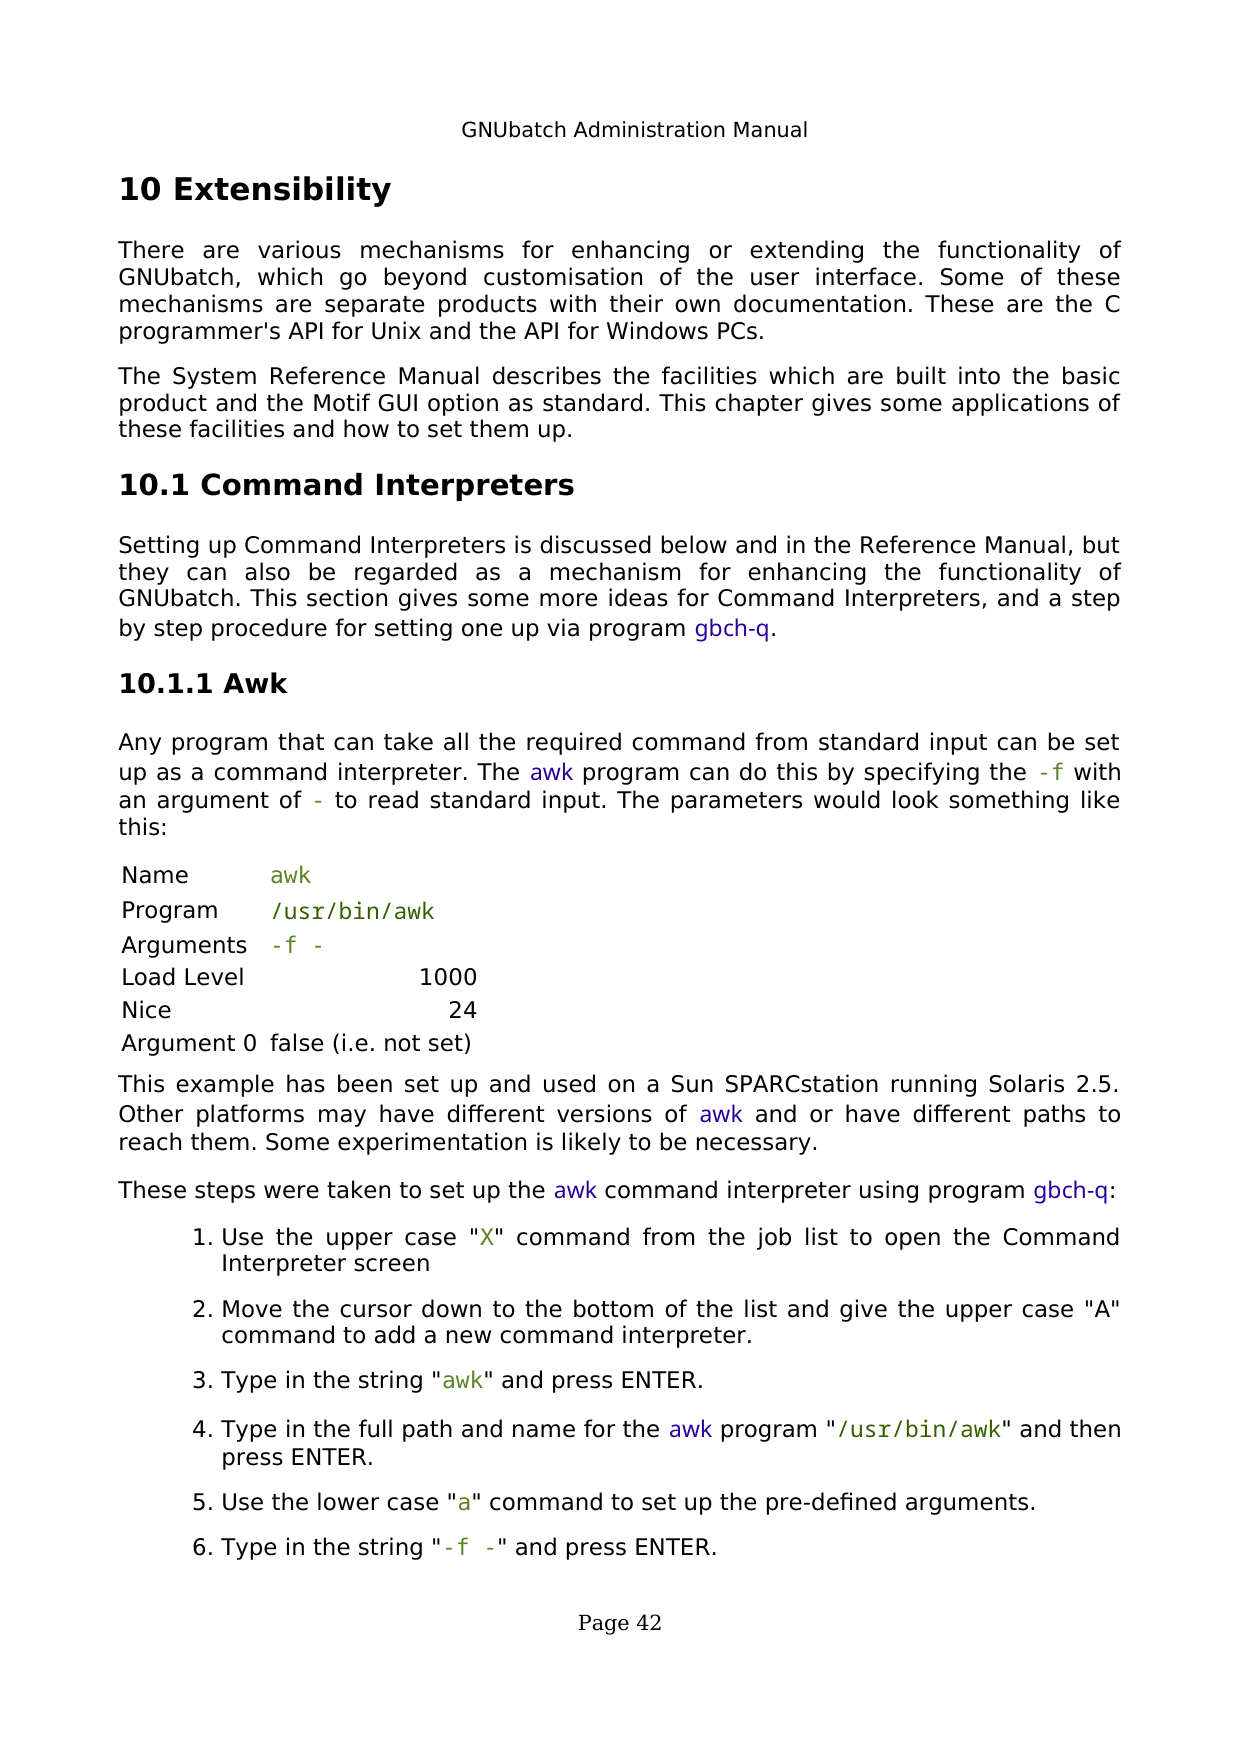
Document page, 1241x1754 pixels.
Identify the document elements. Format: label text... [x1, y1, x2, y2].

table_cell /usr/bin/awk [267, 892, 480, 929]
list Use the upper case "X" command from the job list to open the Command Interpreter screen [192, 1224, 1122, 1277]
text There are various mechanisms for enhancing or extending the functionality of GNUbatch, which go beyond customisation of the user interface. Some of these mechanisms are separate products with their own documentation. These are the C programmer's API for Unix and the API for Windows PCs. [118, 238, 1122, 345]
table_header awk [267, 859, 480, 892]
text These steps were taken to set up the awk command interpreter using program gbch-q: [118, 1174, 1122, 1206]
table_header Name [118, 859, 267, 892]
subtitle Command Interpreters [118, 468, 1122, 503]
list Type in the string "-f -" and press ENTER. [192, 1534, 1122, 1561]
list Move the cursor down to the bottom of the list and give the upper case "A" command to add a new command interpreter. [192, 1296, 1122, 1349]
table_cell false (i.e. not set) [267, 1027, 480, 1059]
list Type in the full path and name for the awk program "/usr/bin/awk" and then press ENTER. [192, 1413, 1122, 1471]
table_cell Argument 0 [118, 1027, 267, 1059]
subtitle Extensibility [118, 172, 1122, 208]
table_cell -f - [267, 929, 480, 962]
text This example has been set up and used on a Sun SPARCstation running Solaris 2.5. Other platforms may have different versions of awk and or have different paths to reach them. Some experimentation is likely to be necessary. [118, 1071, 1122, 1156]
text Any program that can take all the required command from standard input can be set up as a command interpreter. The awk program can do this by specifying the -f with an argument of - to read standard input. The parameters would look something like this: [118, 729, 1122, 841]
subtitle Awk [118, 669, 1122, 700]
table_cell Nice [118, 994, 267, 1027]
table_cell 24 [267, 994, 480, 1027]
text The System Reference Manual describes the facilities which are built into the basic product and the Motif GUI option as standard. This chapter gives some applications of these facilities and how to set them up. [118, 363, 1122, 443]
table_cell 1000 [267, 962, 480, 994]
text Setting up Command Interpreters is discussed below and in the Reference Manual, but they can also be regarded as a mechanism for enhancing the functionality of GNUbatch. This section gives some more ideas for Command Interpreters, and a step by step procedure for setting one up via program gbch-q. [118, 532, 1122, 644]
list Use the lower case "a" command to set up the pre-defined arguments. [192, 1489, 1122, 1516]
table_cell Load Level [118, 962, 267, 994]
list Type in the string "awk" and press ENTER. [192, 1368, 1122, 1394]
table_cell Program [118, 892, 267, 929]
table_cell Arguments [118, 929, 267, 962]
